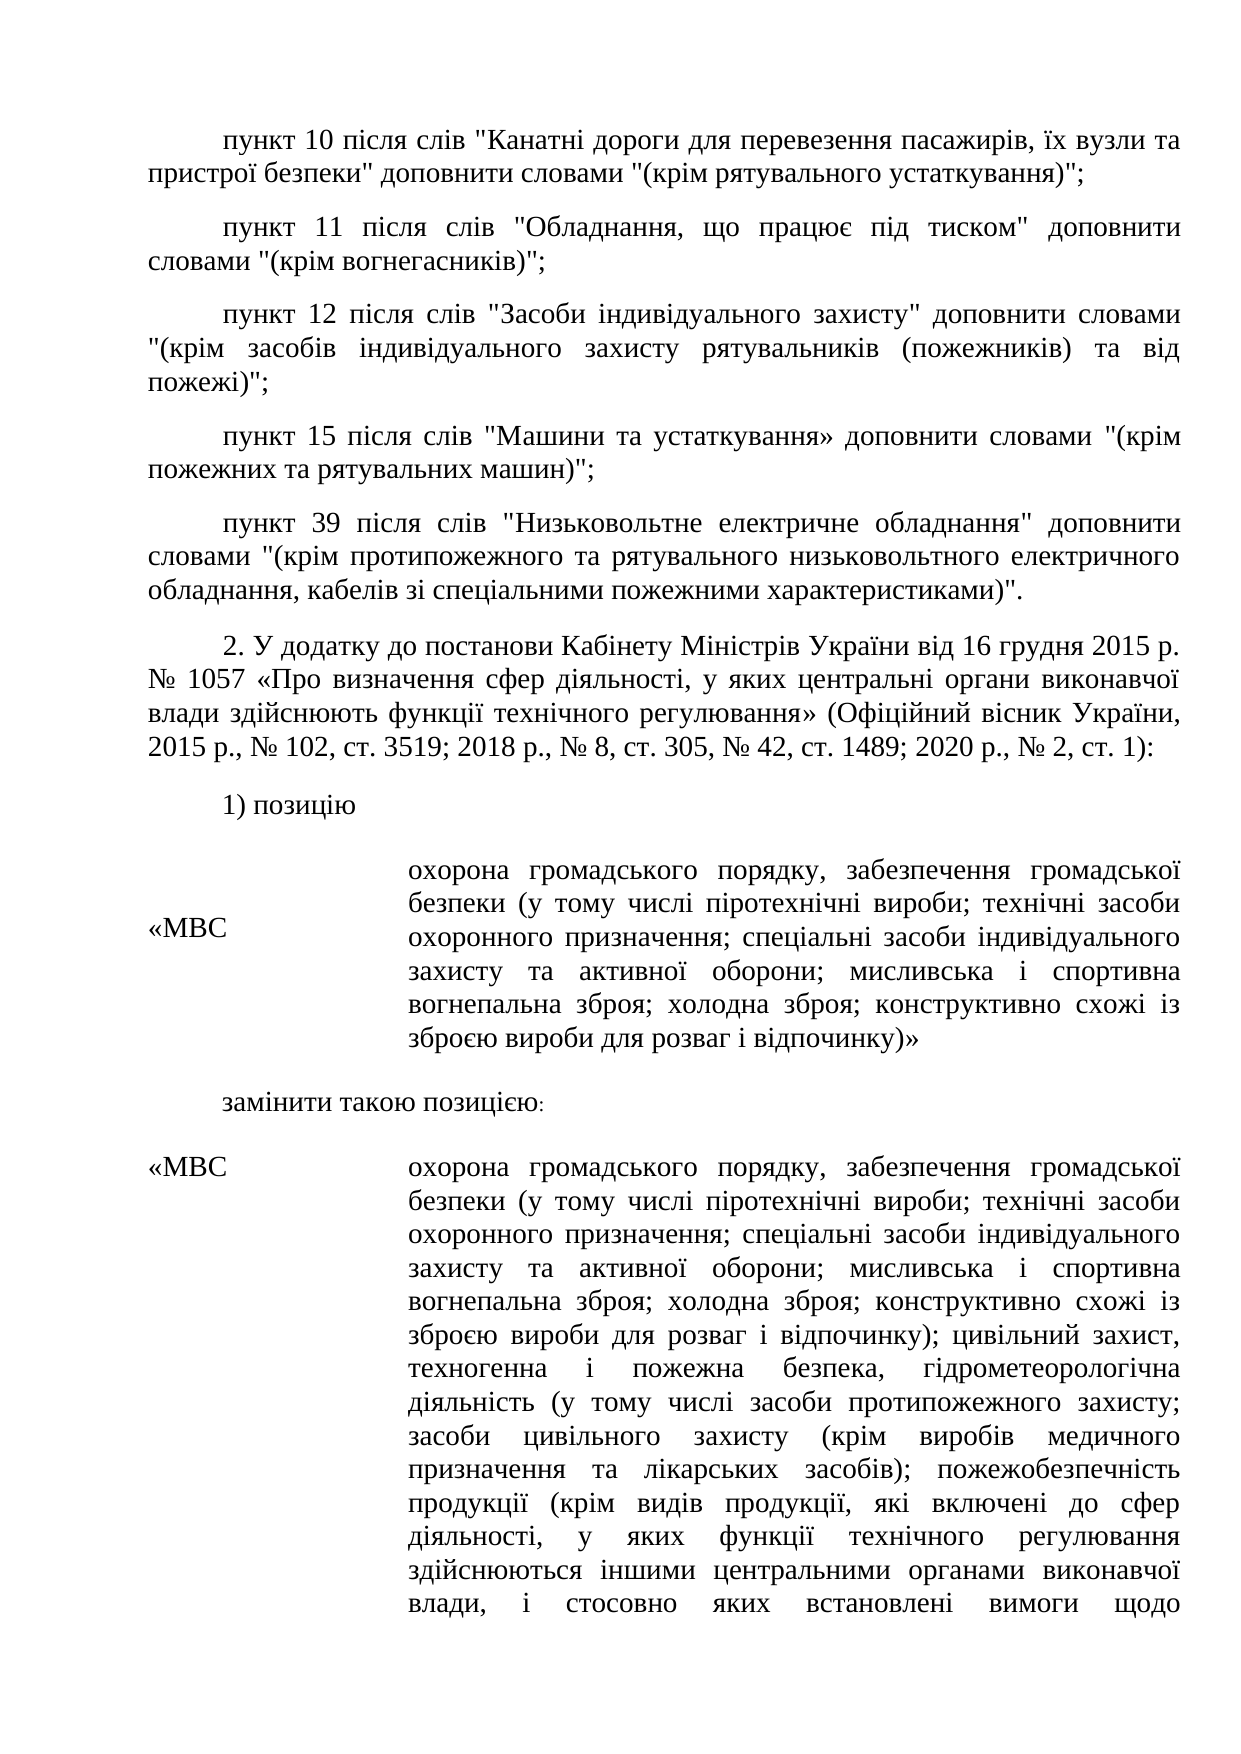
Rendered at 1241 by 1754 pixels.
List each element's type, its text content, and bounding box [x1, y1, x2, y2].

table_header охорона громадського порядку, забезпечення громадської безпеки (у тому числі піротехнічні вироби; технічні засоби охоронного призначення; спеціальні засоби індивідуального захисту та активної оборони; мисливська і спортивна вогнепальна зброя; холодна зброя; конструктивно схожі із зброєю вироби для розваг і відпочинку)» [402, 833, 1187, 1072]
text пункт 10 після слів "Канатні дороги для перевезення пасажирів, їх вузли та пристрої безпеки" доповнити словами "(крім рятувального устаткування)"; [148, 122, 1181, 189]
text замінити такою позицією: [148, 1084, 1181, 1118]
text пункт 15 після слів "Машини та устаткування» доповнити словами "(крім пожежних та рятувальних машин)"; [148, 418, 1181, 485]
table_header «МВС [141, 833, 402, 1072]
text 1) позицію [148, 787, 1181, 821]
text пункт 39 після слів "Низьковольтне електричне обладнання" доповнити словами "(крім протипожежного та рятувального низьковольтного електричного обладнання, кабелів зі спеціальними пожежними характеристиками)". [148, 505, 1181, 606]
text 2. У додатку до постанови Кабінету Міністрів України від 16 грудня 2015 р. № 1057 «Про визначення сфер діяльності, у яких центральні органи виконавчої влади здійснюють функції технічного регулювання» (Офіційний вісник України, 2015 р., № 102, ст. 3519; 2018 р., № 8, ст. 305, № 42, ст. 1489; 2020 р., № 2, ст. 1): [148, 628, 1181, 762]
text пункт 12 після слів "Засоби індивідуального захисту" доповнити словами "(крім засобів індивідуального захисту рятувальників (пожежників) та від пожежі)"; [148, 297, 1181, 397]
table_header охорона громадського порядку, забезпечення громадської безпеки (у тому числі піротехнічні вироби; технічні засоби охоронного призначення; спеціальні засоби індивідуального захисту та активної оборони; мисливська і спортивна вогнепальна зброя; холодна зброя; конструктивно схожі із зброєю вироби для розваг і відпочинку); цивільний захист, техногенна і пожежна безпека, гідрометеорологічна діяльність (у тому числі засоби протипожежного захисту; засоби цивільного захисту (крім виробів медичного призначення та лікарських засобів); пожежобезпечність продукції (крім видів продукції, які включені до сфер діяльності, у яких функції технічного регулювання здійснюються іншими центральними органами виконавчої влади, і стосовно яких встановлені вимоги щодо [402, 1131, 1187, 1625]
table_header «МВС [141, 1131, 402, 1625]
text пункт 11 після слів "Обладнання, що працює під тиском" доповнити словами "(крім вогнегасників)"; [148, 209, 1181, 276]
